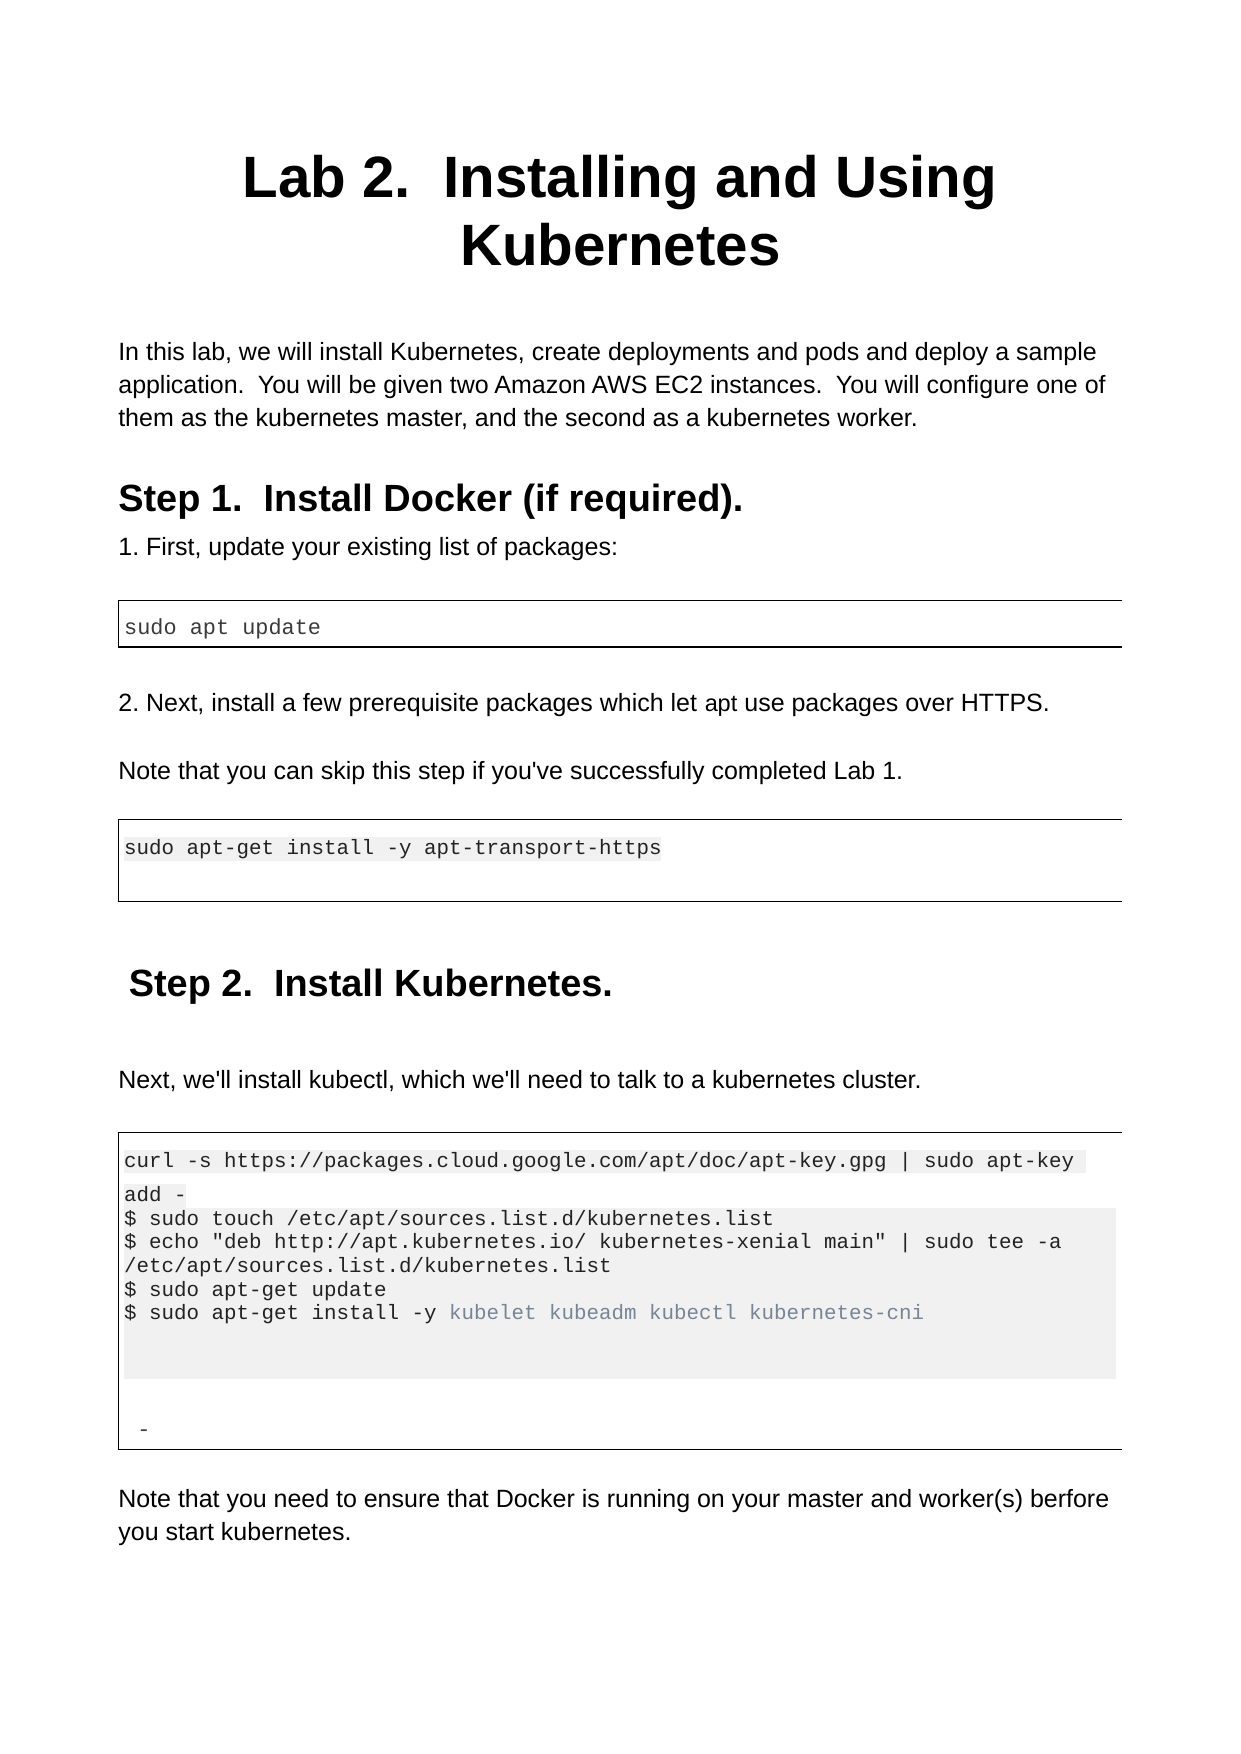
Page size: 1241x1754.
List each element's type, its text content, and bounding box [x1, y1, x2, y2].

text Next, we'll install kubectl, which we'll need to talk to a kubernetes cluster. [118, 1065, 1122, 1093]
subtitle Step 2. Install Kubernetes. [118, 961, 1122, 1005]
table_header sudo apt-get install -y apt-transport-https [119, 820, 1122, 901]
text Note that you can skip this step if you've successfully completed Lab 1. [118, 751, 1122, 785]
table_header curl -s https://packages.cloud.google.com/apt/doc/apt-key.gpg | sudo apt-key add - $ sudo touch /etc/apt/sources.list.d/kubernetes.list $ echo "deb http://apt.kubernetes.io/ kubernetes-xenial main" | sudo tee -a /etc/apt/sources.list.d/kubernetes.list $ sudo apt-get update $ sudo apt-get install -y kubelet kubeadm kubectl kubernetes-cni - [119, 1133, 1122, 1449]
text 1. First, update your existing list of packages: [118, 532, 1122, 561]
text In this lab, we will install Kubernetes, create deployments and pods and deploy a sample application. You will be given two Amazon AWS EC2 instances. You will configure one of them as the kubernetes master, and the second as a kubernetes worker. [118, 337, 1122, 432]
title Lab 2. Installing and Using Kubernetes [118, 143, 1122, 277]
subtitle Step 1. Install Docker (if required). [118, 476, 1122, 520]
text Note that you need to ensure that Docker is running on your master and worker(s) berfore you start kubernetes. [118, 1484, 1122, 1546]
text 2. Next, install a few prerequisite packages which let apt use packages over HTTPS. [118, 682, 1122, 716]
table_header sudo apt update [119, 601, 1122, 646]
